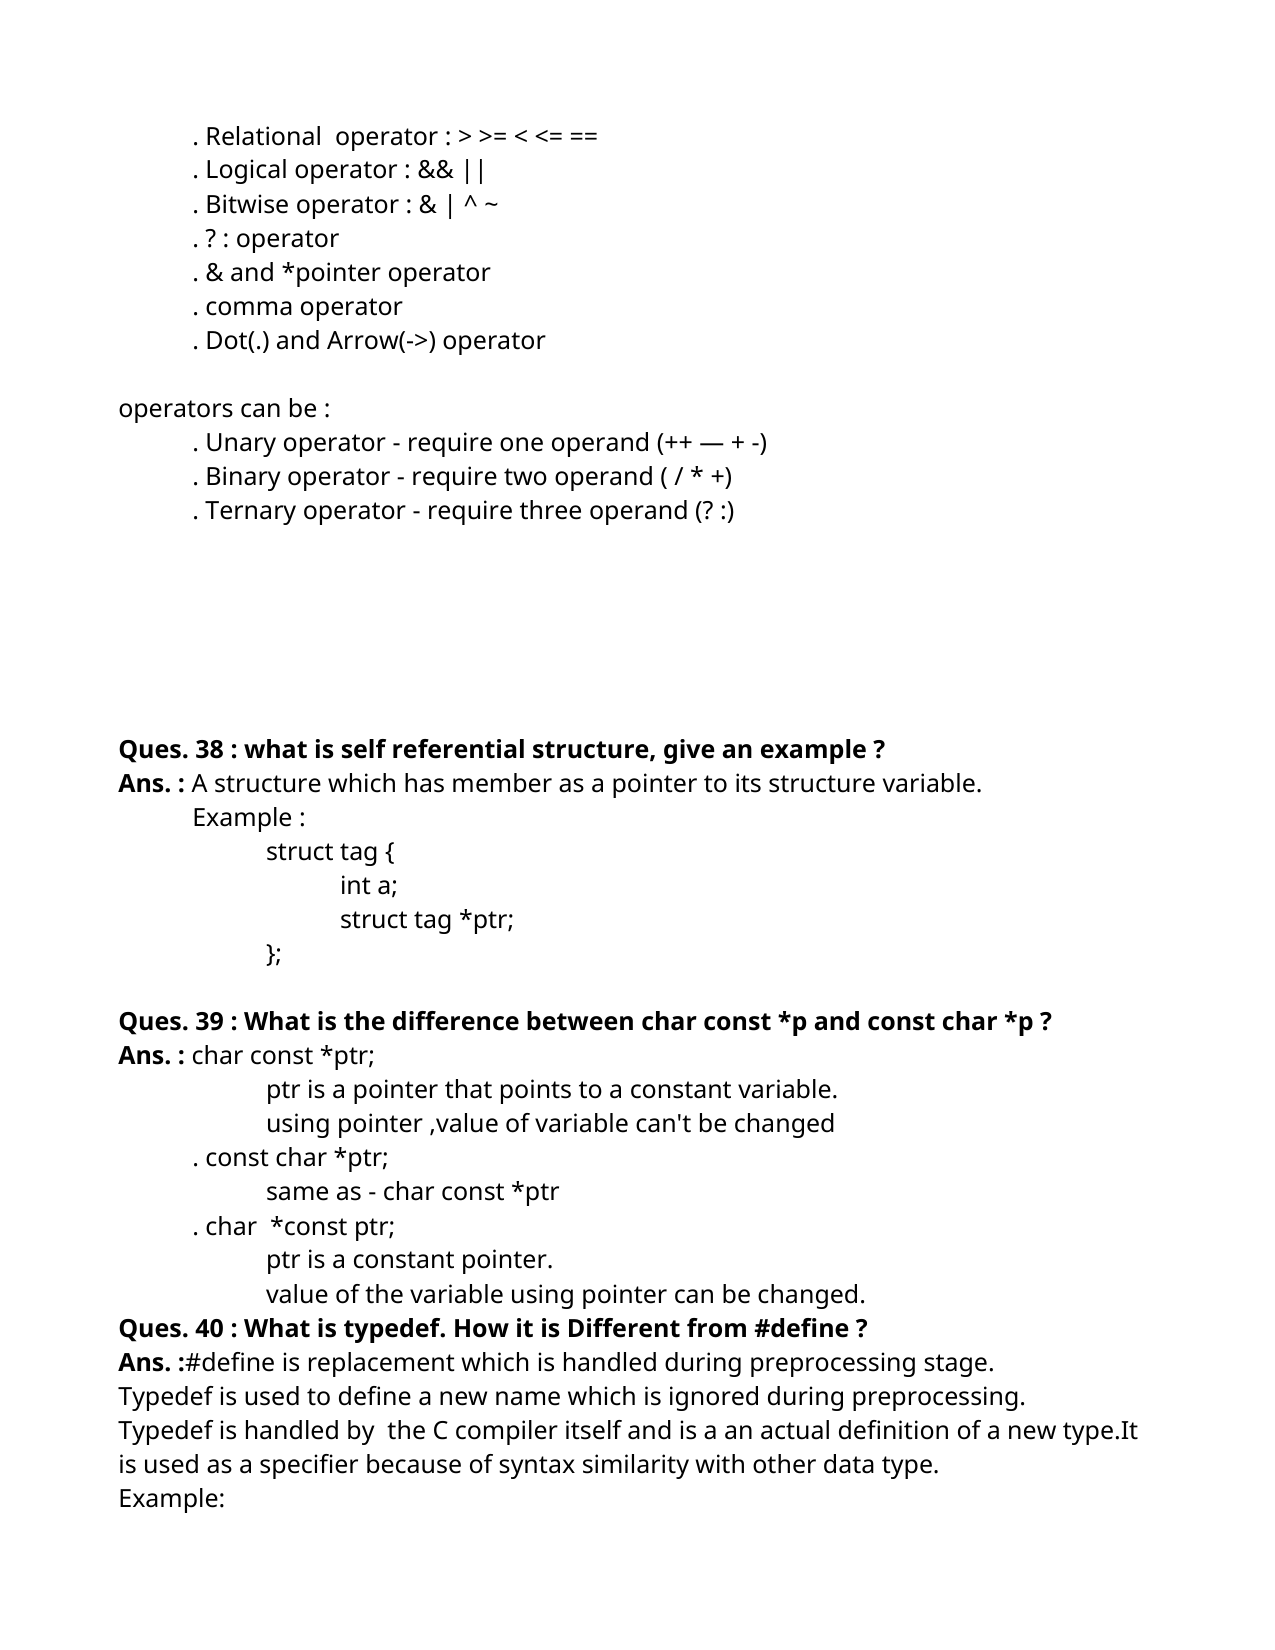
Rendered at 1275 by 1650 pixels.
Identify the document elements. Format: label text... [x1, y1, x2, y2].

text . Dot(.) and Arrow(->) operator [118, 322, 1157, 357]
text Ans. : char const *ptr; [118, 1038, 1157, 1072]
text value of the variable using pointer can be changed. [118, 1276, 1157, 1310]
text Ques. 40 : What is typedef. How it is Different from #define ? [118, 1310, 1157, 1344]
text . Relational operator : > >= < <= == [118, 118, 1157, 152]
text }; [118, 936, 1157, 970]
text Typedef is handled by the C compiler itself and is a an actual definition of a new type.It is used as a specifier because of syntax similarity with other data type. [118, 1412, 1157, 1481]
text struct tag *ptr; [118, 902, 1157, 936]
text Typedef is used to define a new name which is ignored during preprocessing. [118, 1378, 1157, 1412]
text Example: [118, 1481, 1157, 1515]
text . Unary operator - require one operand (++ — + -) [118, 425, 1157, 459]
text ptr is a pointer that points to a constant variable. [118, 1072, 1157, 1106]
text . Bitwise operator : & | ^ ~ [118, 186, 1157, 220]
text struct tag { [118, 833, 1157, 867]
text . Ternary operator - require three operand (? :) [118, 493, 1157, 527]
text Ques. 39 : What is the difference between char const *p and const char *p ? [118, 1004, 1157, 1038]
text . & and *pointer operator [118, 254, 1157, 288]
text . Binary operator - require two operand ( / * +) [118, 459, 1157, 493]
text Ques. 38 : what is self referential structure, give an example ? [118, 731, 1157, 765]
text Example : [118, 799, 1157, 833]
text . const char *ptr; [118, 1140, 1157, 1174]
text Ans. :#define is replacement which is handled during preprocessing stage. [118, 1344, 1157, 1378]
text . char *const ptr; [118, 1208, 1157, 1242]
text same as - char const *ptr [118, 1174, 1157, 1208]
text . comma operator [118, 288, 1157, 322]
text using pointer ,value of variable can't be changed [118, 1106, 1157, 1140]
text Ans. : A structure which has member as a pointer to its structure variable. [118, 765, 1157, 799]
text . Logical operator : && || [118, 152, 1157, 186]
text ptr is a constant pointer. [118, 1242, 1157, 1276]
text operators can be : [118, 391, 1157, 425]
text int a; [118, 867, 1157, 902]
text . ? : operator [118, 220, 1157, 254]
